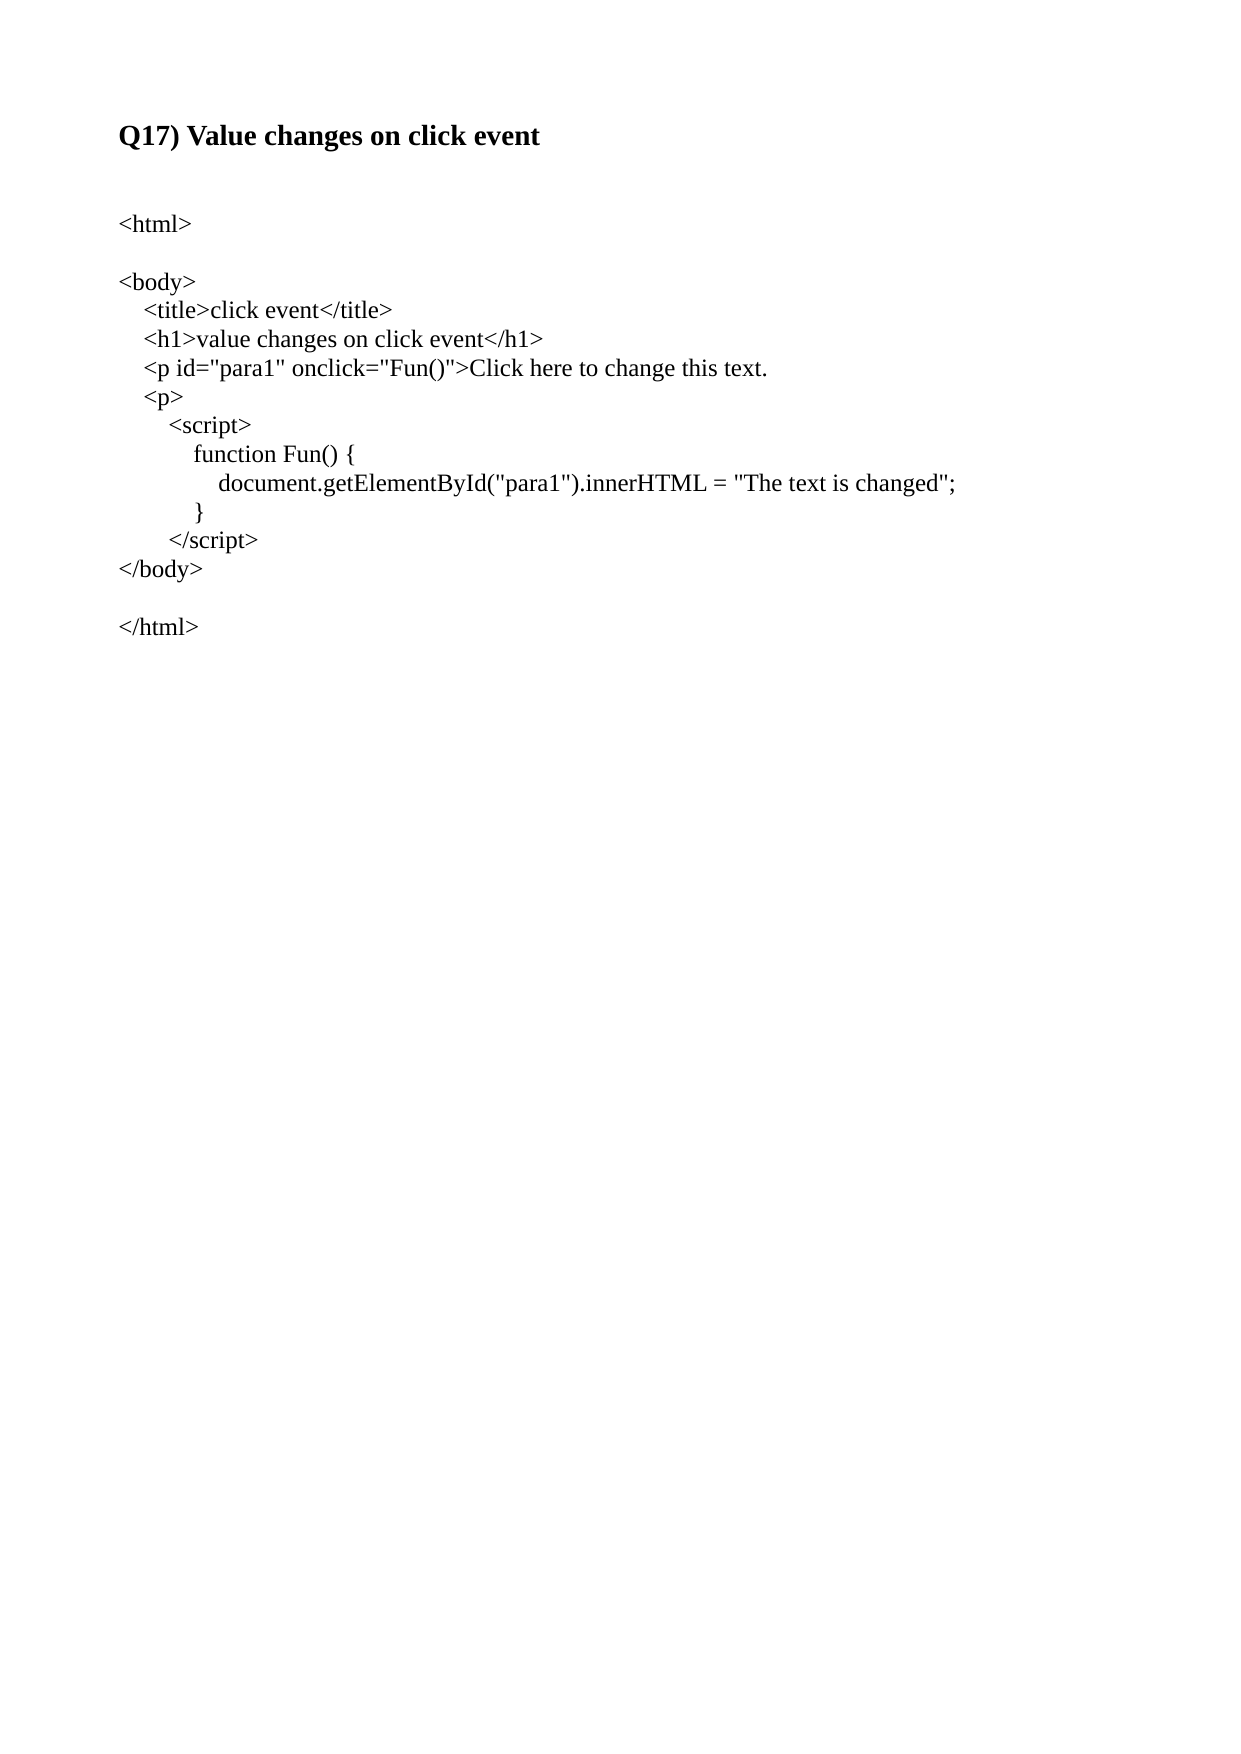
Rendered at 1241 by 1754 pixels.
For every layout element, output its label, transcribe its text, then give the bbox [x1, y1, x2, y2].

text </body> [118, 554, 1122, 583]
text </html> [118, 612, 1122, 640]
text function Fun() { [118, 439, 1122, 468]
text <html> [118, 209, 1122, 238]
text <p id="para1" onclick="Fun()">Click here to change this text. [118, 353, 1122, 382]
text document.getElementById("para1").innerHTML = "The text is changed"; [118, 468, 1122, 497]
text <body> [118, 267, 1122, 295]
text <p> [118, 382, 1122, 410]
text } [118, 497, 1122, 525]
text Q17) Value changes on click event [118, 118, 1122, 152]
text <h1>value changes on click event</h1> [118, 324, 1122, 353]
text </script> [118, 525, 1122, 554]
text <title>click event</title> [118, 295, 1122, 324]
text <script> [118, 410, 1122, 439]
